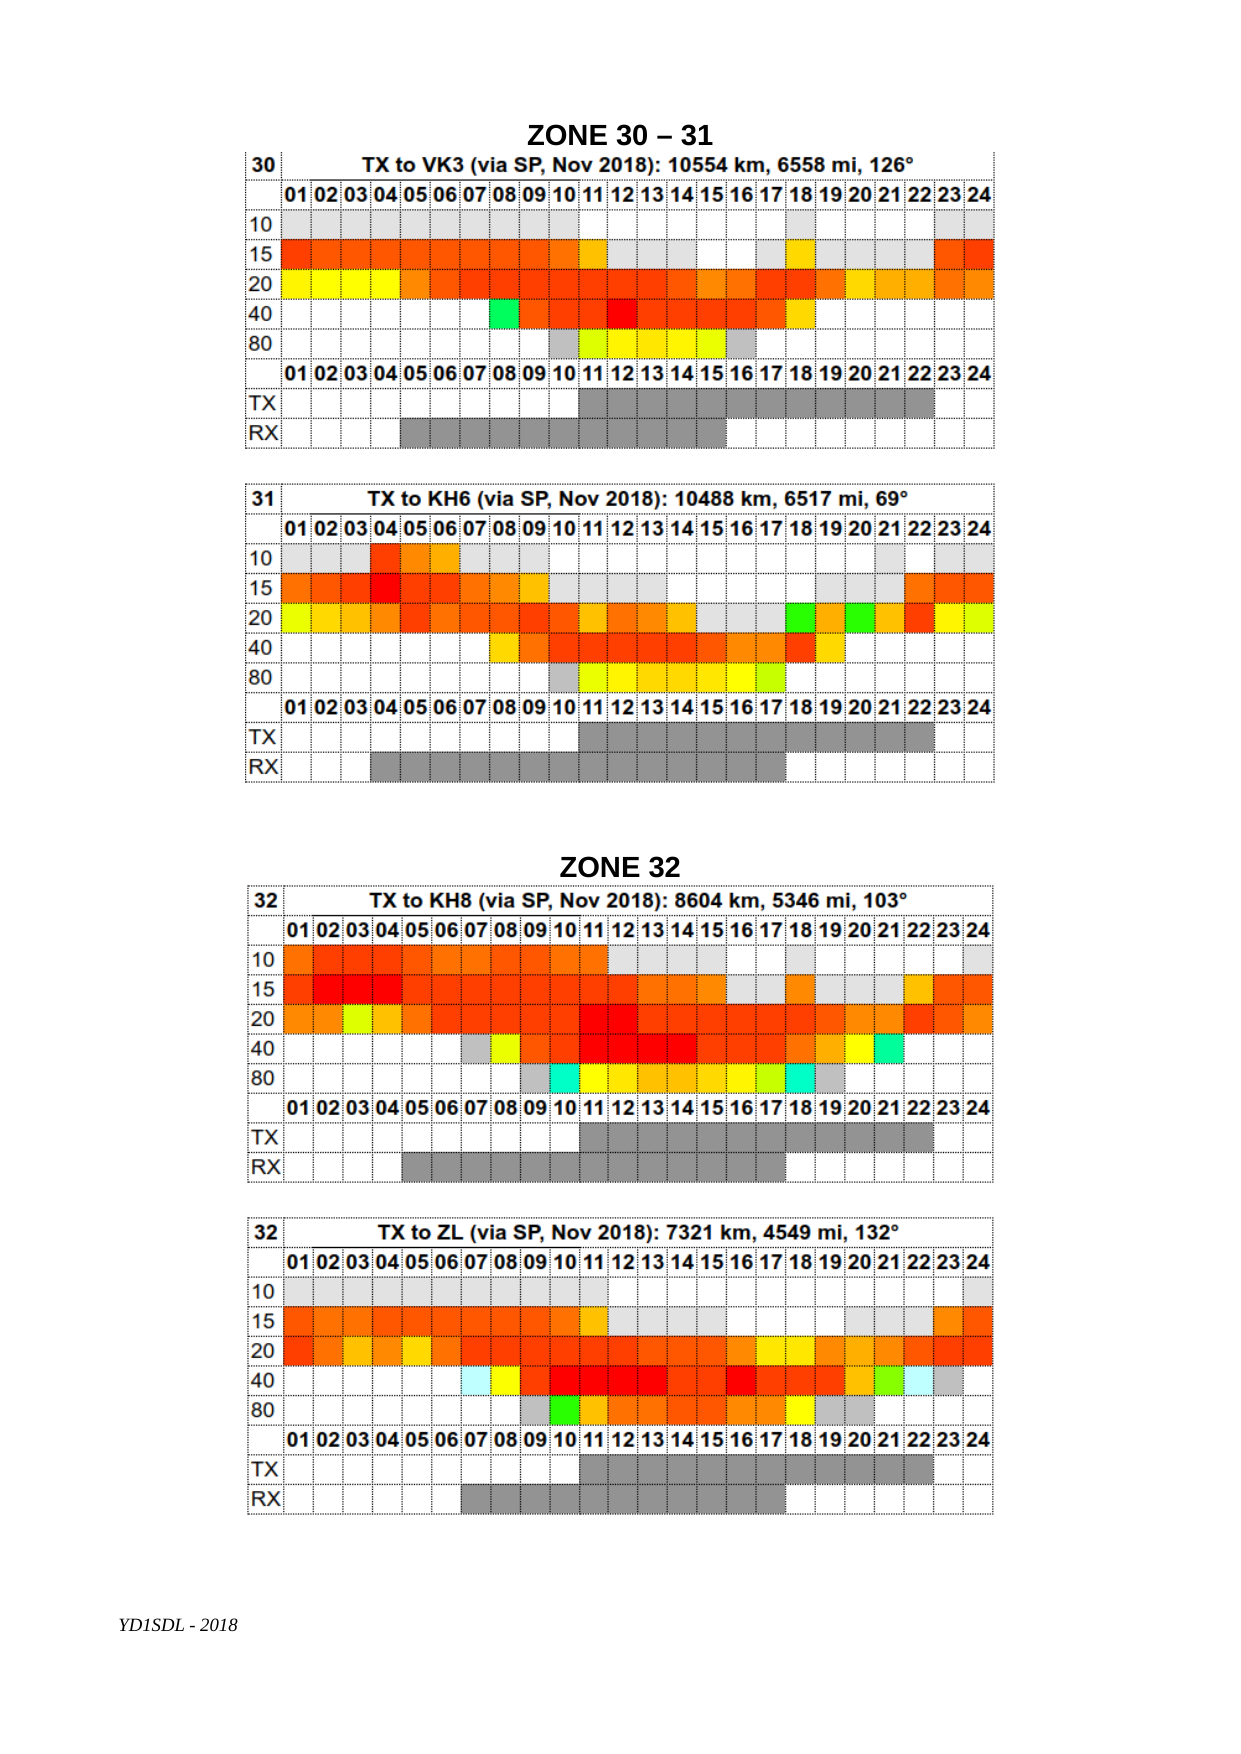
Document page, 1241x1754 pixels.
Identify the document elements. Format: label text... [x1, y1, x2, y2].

picture [245, 883, 995, 1516]
text ZONE 32 [118, 850, 1122, 884]
text ZONE 30 – 31 [118, 118, 1122, 152]
picture [245, 151, 995, 784]
